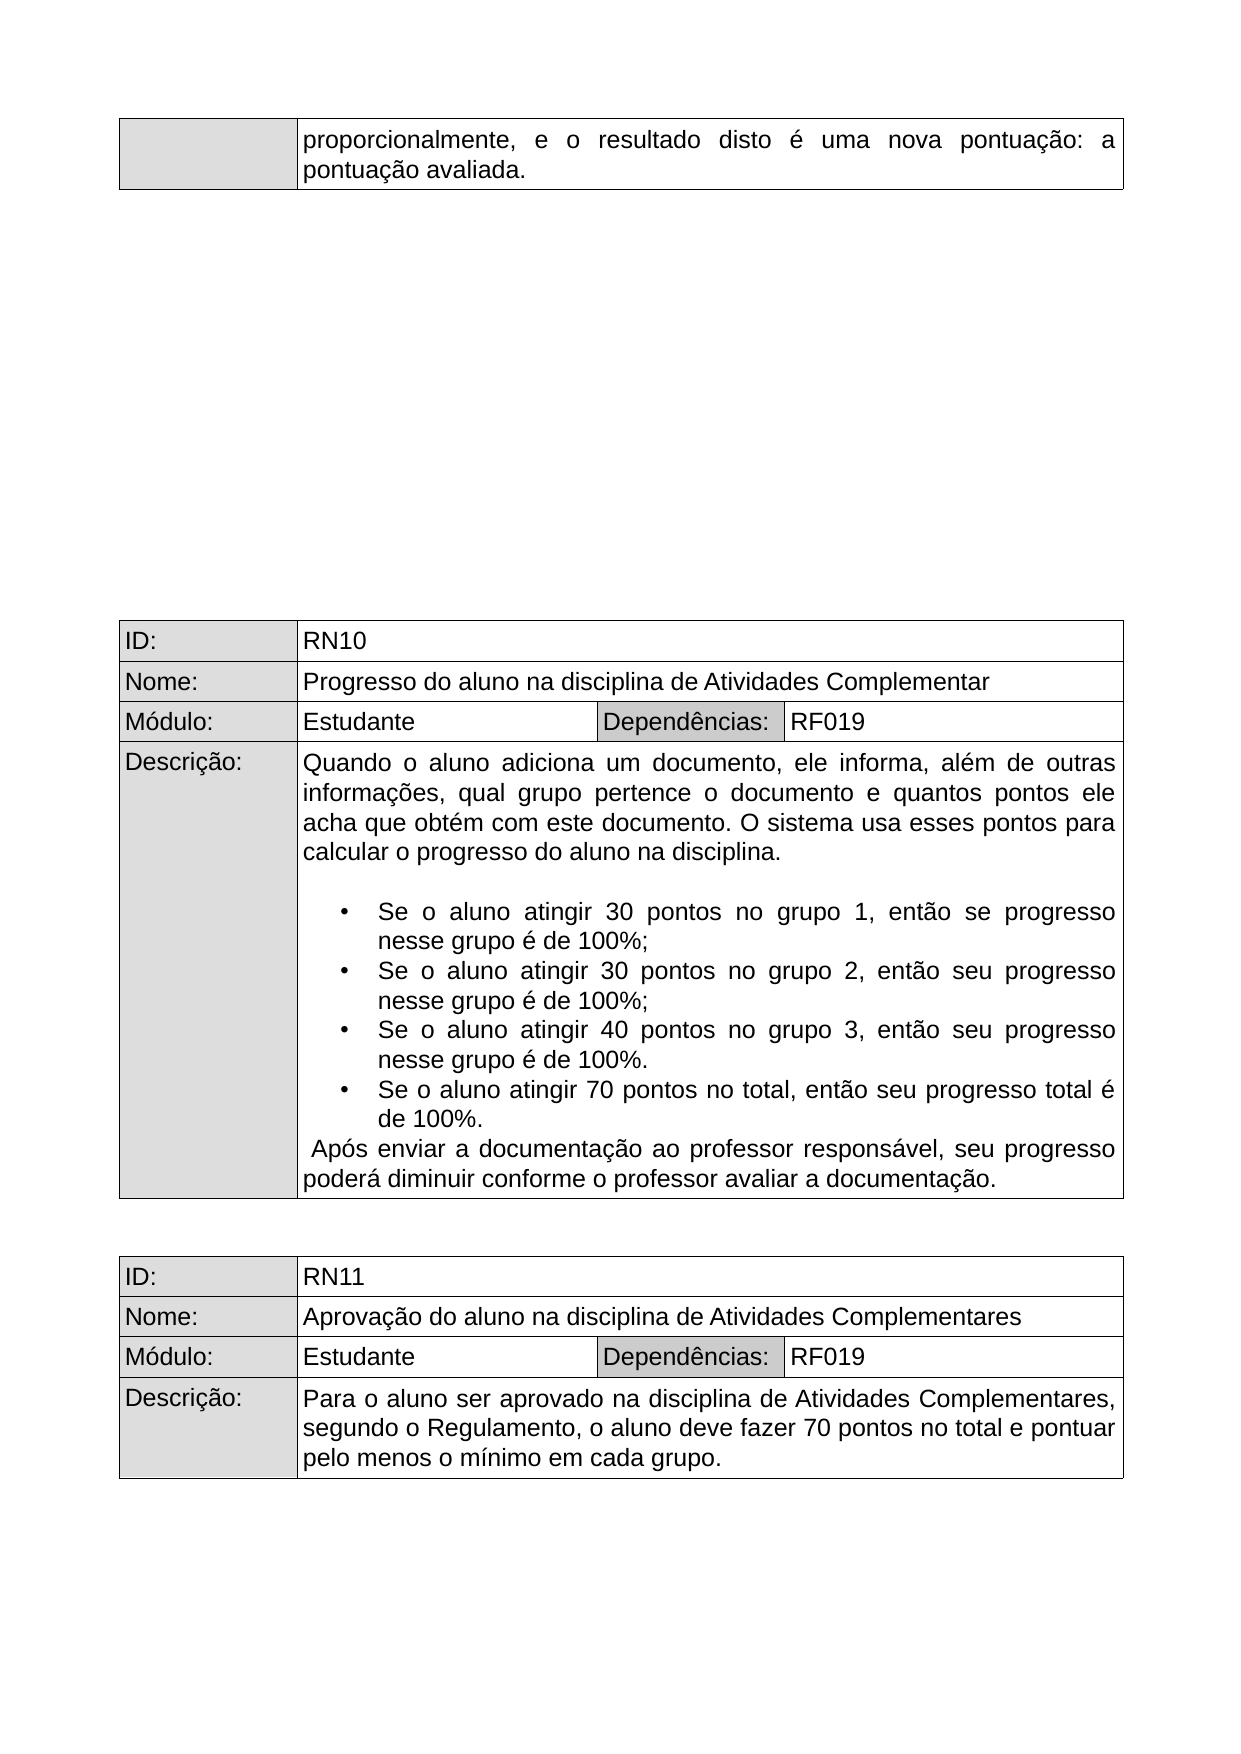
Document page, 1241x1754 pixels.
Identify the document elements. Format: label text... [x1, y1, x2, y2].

table_cell RF019 [785, 1337, 1123, 1377]
table_cell Nome: [120, 1297, 297, 1336]
table_cell Descrição: [120, 1378, 297, 1477]
table_cell Dependências: [598, 702, 784, 741]
table_cell Módulo: [120, 702, 297, 741]
table_cell Dependências: [598, 1337, 784, 1377]
table_cell Para o aluno ser aprovado na disciplina de Atividades Complementares, segundo o Regulamento, o aluno deve fazer 70 pontos no total e pontuar pelo menos o mínimo em cada grupo. [298, 1378, 1123, 1477]
table_cell [120, 119, 297, 189]
table_cell proporcionalmente, e o resultado disto é uma nova pontuação: a pontuação avaliada. [298, 119, 1123, 189]
table_cell Módulo: [120, 1337, 297, 1377]
table_header ID: [120, 621, 297, 661]
table_cell RF019 [785, 702, 1123, 741]
table_cell Aprovação do aluno na disciplina de Atividades Complementares [298, 1297, 1123, 1336]
table_header RN11 [298, 1257, 1123, 1296]
table_cell Estudante [298, 702, 597, 741]
table_cell Descrição: [120, 742, 297, 1198]
table_cell Nome: [120, 662, 297, 701]
table_header ID: [120, 1257, 297, 1296]
table_cell Quando o aluno adiciona um documento, ele informa, além de outras informações, qual grupo pertence o documento e quantos pontos ele acha que obtém com este documento. O sistema usa esses pontos para calcular o progresso do aluno na disciplina. Se o aluno atingir 30 pontos no grupo 1, então se progresso nesse grupo é de 100%; Se o aluno atingir 30 pontos no grupo 2, então seu progresso nesse grupo é de 100%; Se o aluno atingir 40 pontos no grupo 3, então seu progresso nesse grupo é de 100%. Se o aluno atingir 70 pontos no total, então seu progresso total é de 100%. Após enviar a documentação ao professor responsável, seu progresso poderá diminuir conforme o professor avaliar a documentação. [298, 742, 1123, 1198]
table_header RN10 [298, 621, 1123, 661]
table_cell Estudante [298, 1337, 597, 1377]
table_cell Progresso do aluno na disciplina de Atividades Complementar [298, 662, 1123, 701]
